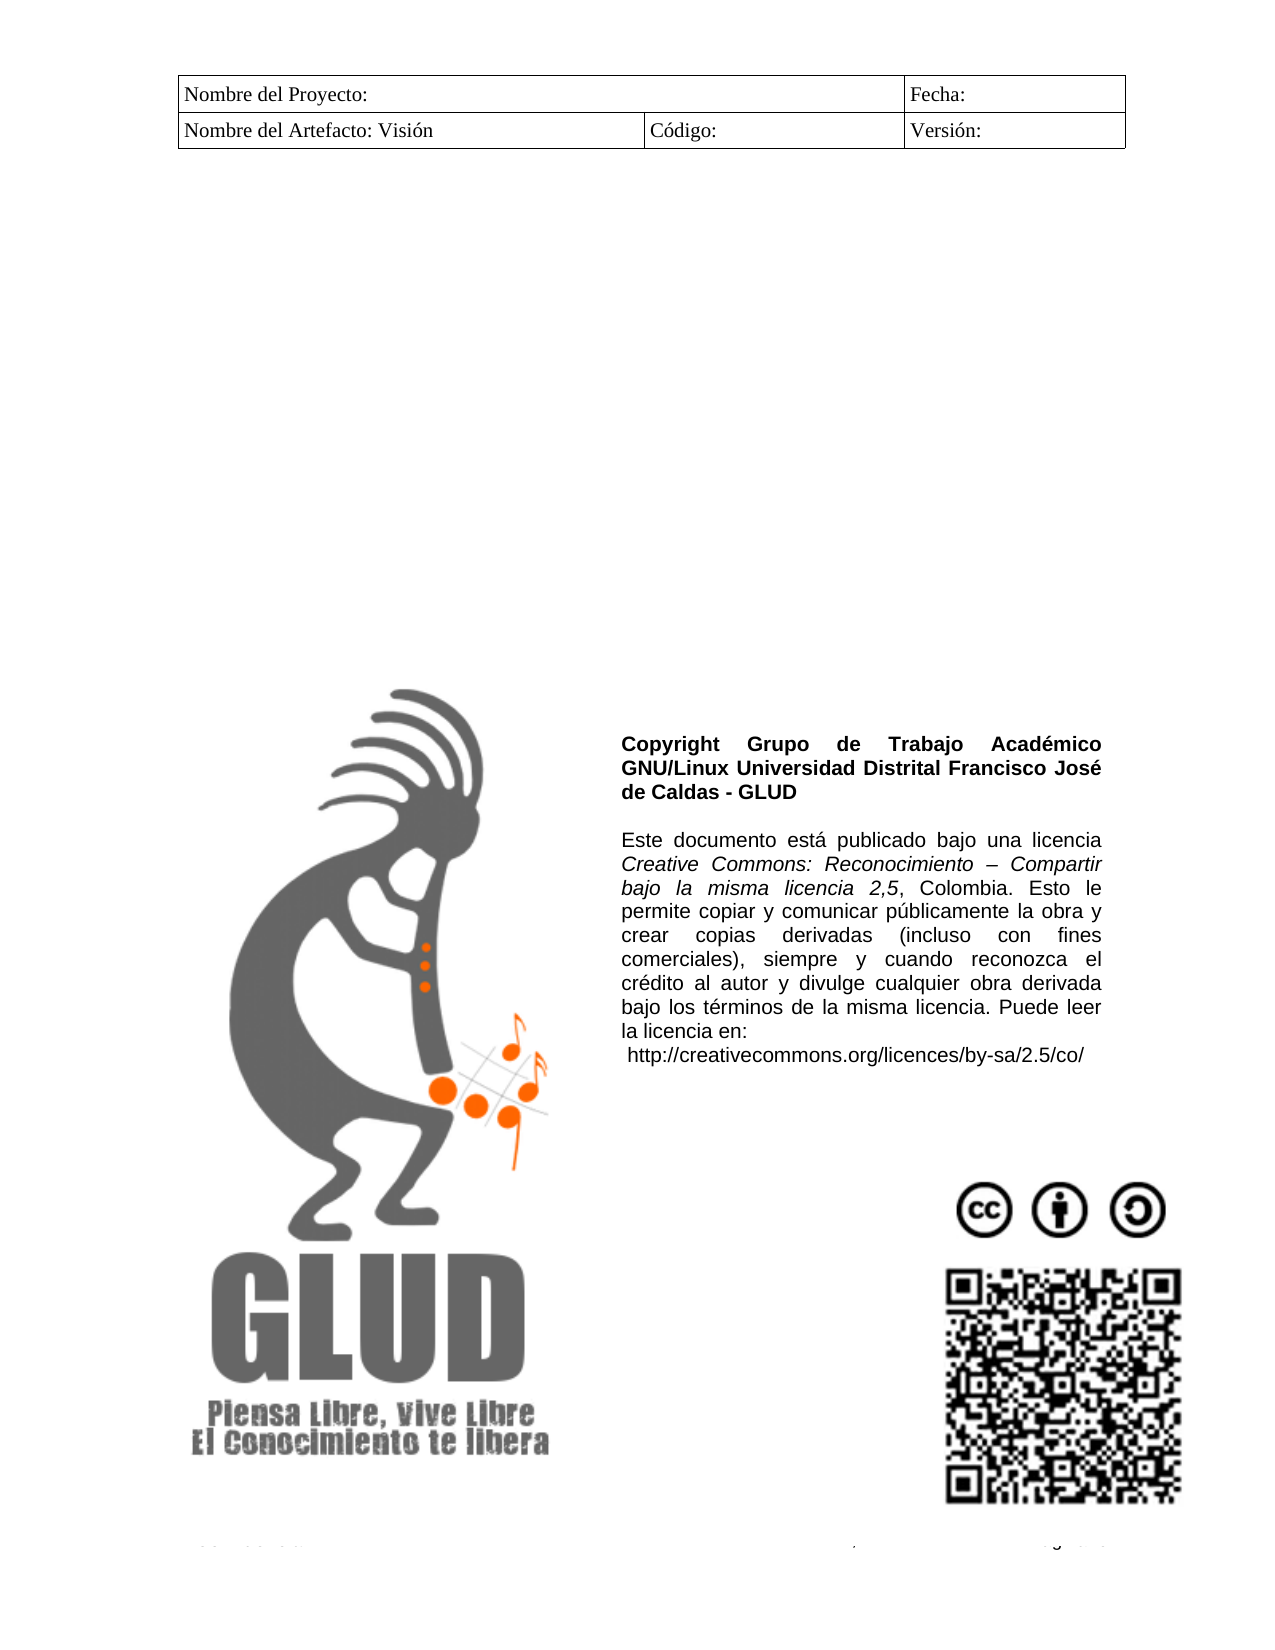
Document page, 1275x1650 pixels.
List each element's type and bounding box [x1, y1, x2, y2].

picture [0, 589, 1275, 1546]
